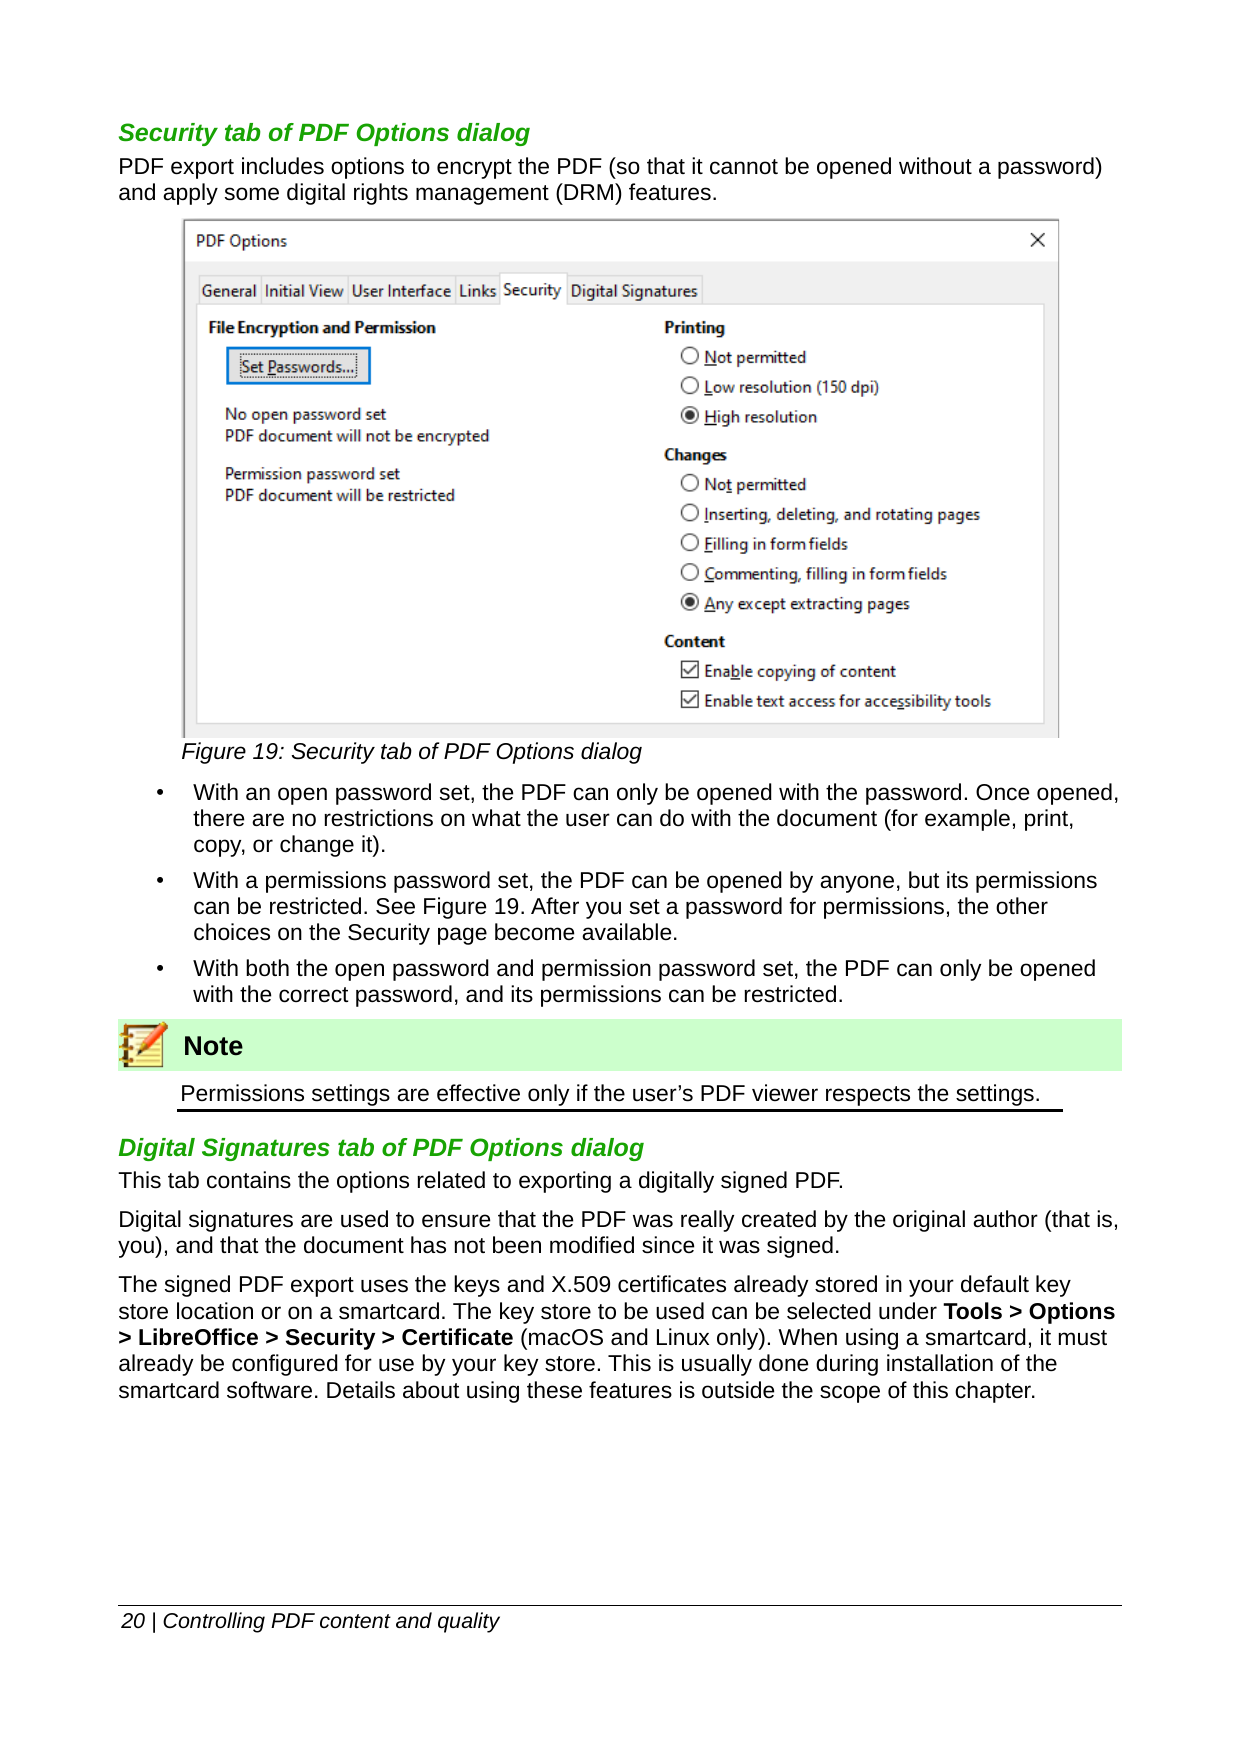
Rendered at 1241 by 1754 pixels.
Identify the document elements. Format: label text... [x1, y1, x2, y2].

text PDF export includes options to encrypt the PDF (so that it cannot be opened without a password) and apply some digital rights management (DRM) features. [118, 153, 1122, 206]
text This tab contains the options related to exporting a digitally signed PDF. [118, 1167, 1122, 1194]
text Figure 19: Security tab of PDF Options dialog [181, 738, 1059, 764]
list With an open password set, the PDF can only be opened with the password. Once opened, there are no restrictions on what the user can do with the document (for example, print, copy, or change it). [156, 779, 1122, 858]
text Permissions settings are effective only if the user’s PDF viewer respects the settings. [177, 1077, 1063, 1109]
text Digital signatures are used to ensure that the PDF was really created by the original author (that is, you), and that the document has not been modified since it was signed. [118, 1206, 1122, 1259]
subtitle Security tab of PDF Options dialog [118, 118, 1122, 147]
list With both the open password and permission password set, the PDF can only be opened with the correct password, and its permissions can be restricted. [156, 954, 1122, 1007]
text The signed PDF export uses the keys and X.509 certificates already stored in your default key store location or on a smartcard. The key store to be used can be selected under Tools > Options > LibreOffice > Security > Certificate (macOS and Linux only). When using a smartcard, it must already be configured for use by your key store. This is usually done during installation of the smartcard software. Details about using these features is outside the scope of this chapter. [118, 1271, 1122, 1403]
subtitle Note [118, 1019, 1122, 1071]
list With a permissions password set, the PDF can be opened by anyone, but its permissions can be restricted. See Figure 19. After you set a password for permissions, the other choices on the Security page become available. [156, 867, 1122, 946]
picture [181, 218, 1060, 738]
picture [119, 1020, 170, 1071]
subtitle Digital Signatures tab of PDF Options dialog [118, 1133, 1122, 1161]
